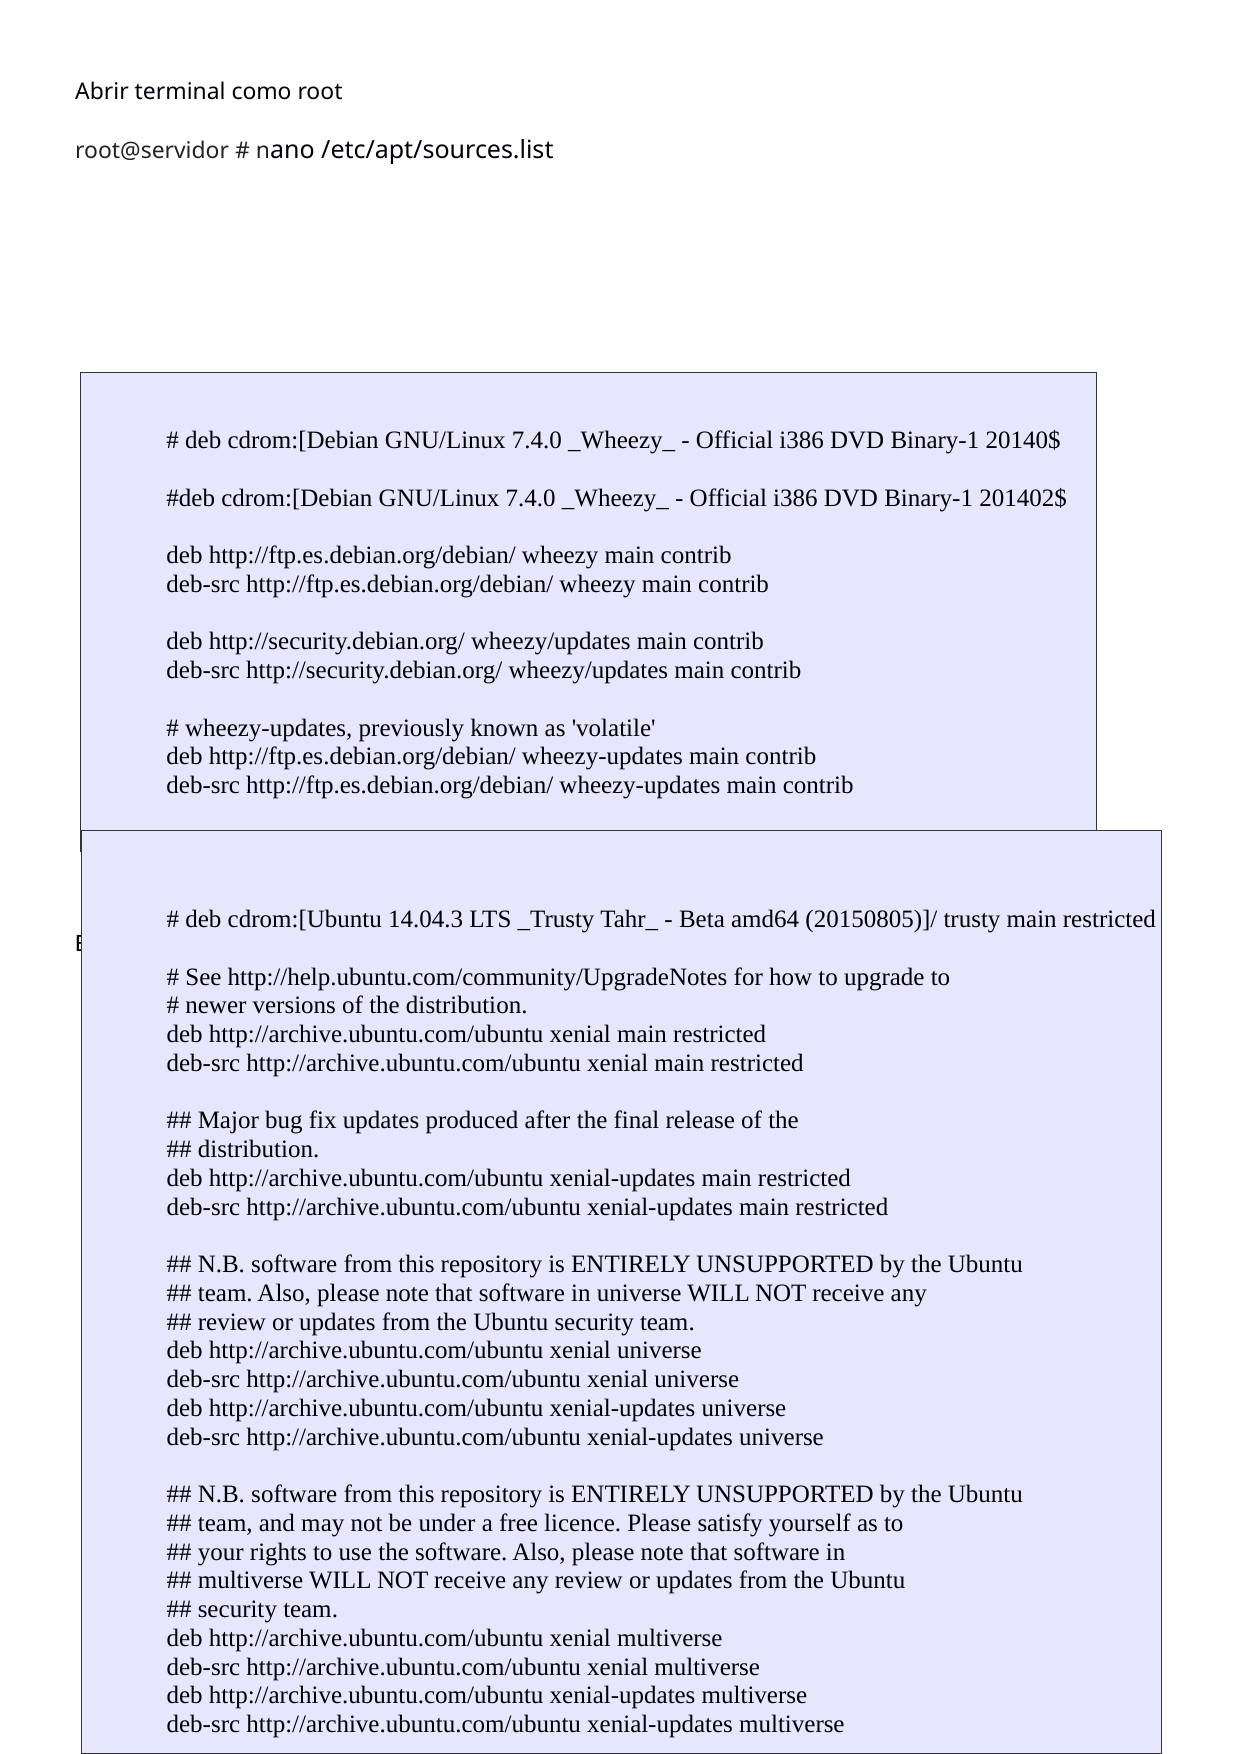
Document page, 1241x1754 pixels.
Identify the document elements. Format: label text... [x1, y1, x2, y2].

text root@servidor # nano /etc/apt/sources.list [75, 132, 1165, 166]
text Abrir terminal como root [75, 75, 1165, 106]
